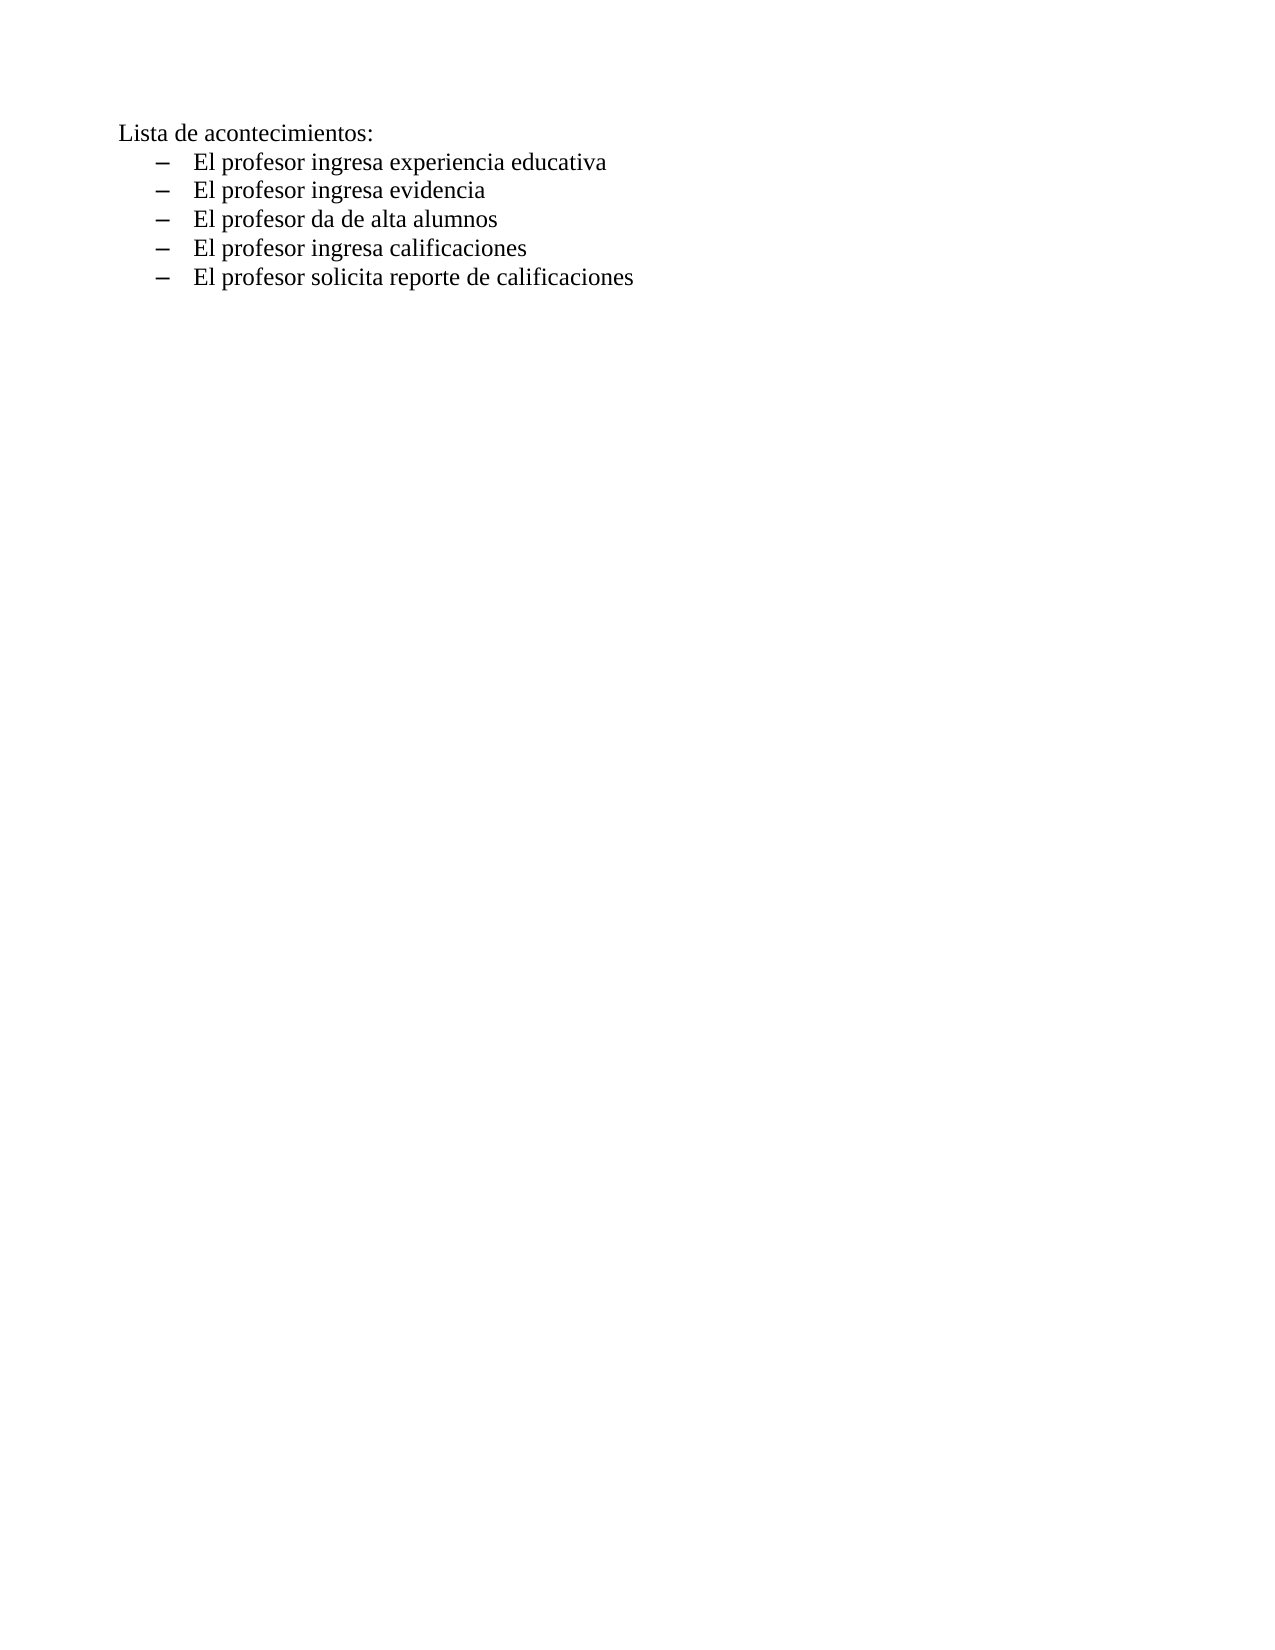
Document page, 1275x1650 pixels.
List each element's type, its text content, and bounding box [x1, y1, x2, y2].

list El profesor ingresa calificaciones [156, 233, 1157, 262]
list El profesor solicita reporte de calificaciones [156, 262, 1157, 291]
list El profesor ingresa experiencia educativa [156, 147, 1157, 176]
list El profesor ingresa evidencia [156, 176, 1157, 204]
text Lista de acontecimientos: [118, 118, 1157, 147]
list El profesor da de alta alumnos [156, 204, 1157, 233]
